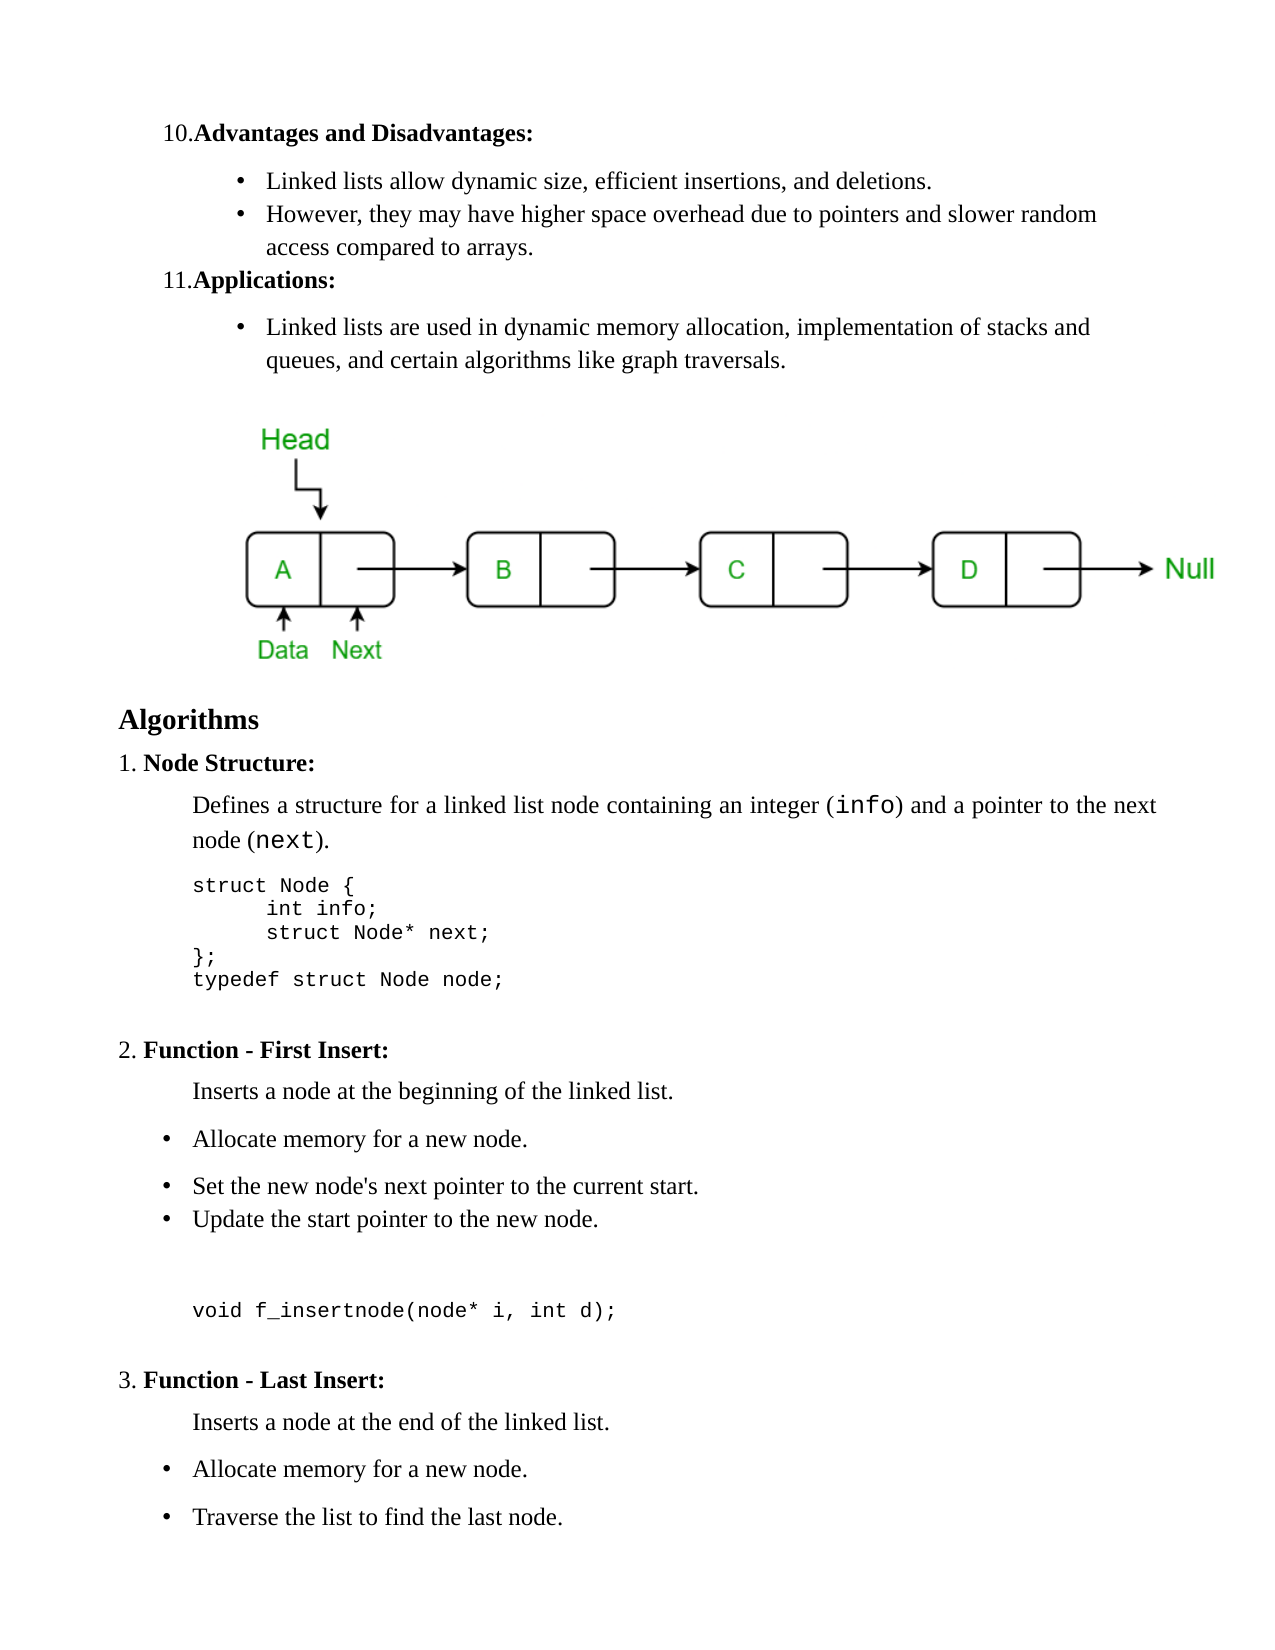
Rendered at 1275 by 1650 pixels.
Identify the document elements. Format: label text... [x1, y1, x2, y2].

text typedef struct Node node; [118, 969, 1157, 993]
list However, they may have higher space overhead due to pointers and slower random access compared to arrays. [236, 199, 1157, 261]
subtitle 1. Node Structure: [118, 748, 1157, 777]
list Linked lists are used in dynamic memory allocation, implementation of stacks and queues, and certain algorithms like graph traversals. [236, 312, 1157, 374]
subtitle 2. Function - First Insert: [118, 1035, 1157, 1064]
list Defines a structure for a linked list node containing an integer (info) and a pointer to the next node (next). [162, 790, 1157, 856]
picture [233, 409, 1220, 674]
list Linked lists allow dynamic size, efficient insertions, and deletions. [236, 166, 1157, 194]
list Applications: [162, 265, 1157, 293]
text int info; [118, 898, 1157, 922]
list Allocate memory for a new node. [162, 1454, 1157, 1483]
list Set the new node's next pointer to the current start. [162, 1171, 1157, 1200]
list Allocate memory for a new node. [162, 1124, 1157, 1153]
text Algorithms [118, 702, 1157, 736]
list Inserts a node at the beginning of the linked list. [162, 1076, 1157, 1105]
list Update the start pointer to the new node. [162, 1204, 1157, 1233]
list Inserts a node at the end of the linked list. [162, 1407, 1157, 1435]
subtitle 3. Function - Last Insert: [118, 1365, 1157, 1394]
list Advantages and Disadvantages: [162, 118, 1157, 147]
list Traverse the list to find the last node. [162, 1502, 1157, 1531]
text struct Node* next; [118, 922, 1157, 946]
text struct Node { [118, 875, 1157, 898]
text }; [118, 946, 1157, 969]
text void f_insertnode(node* i, int d); [118, 1300, 1157, 1323]
